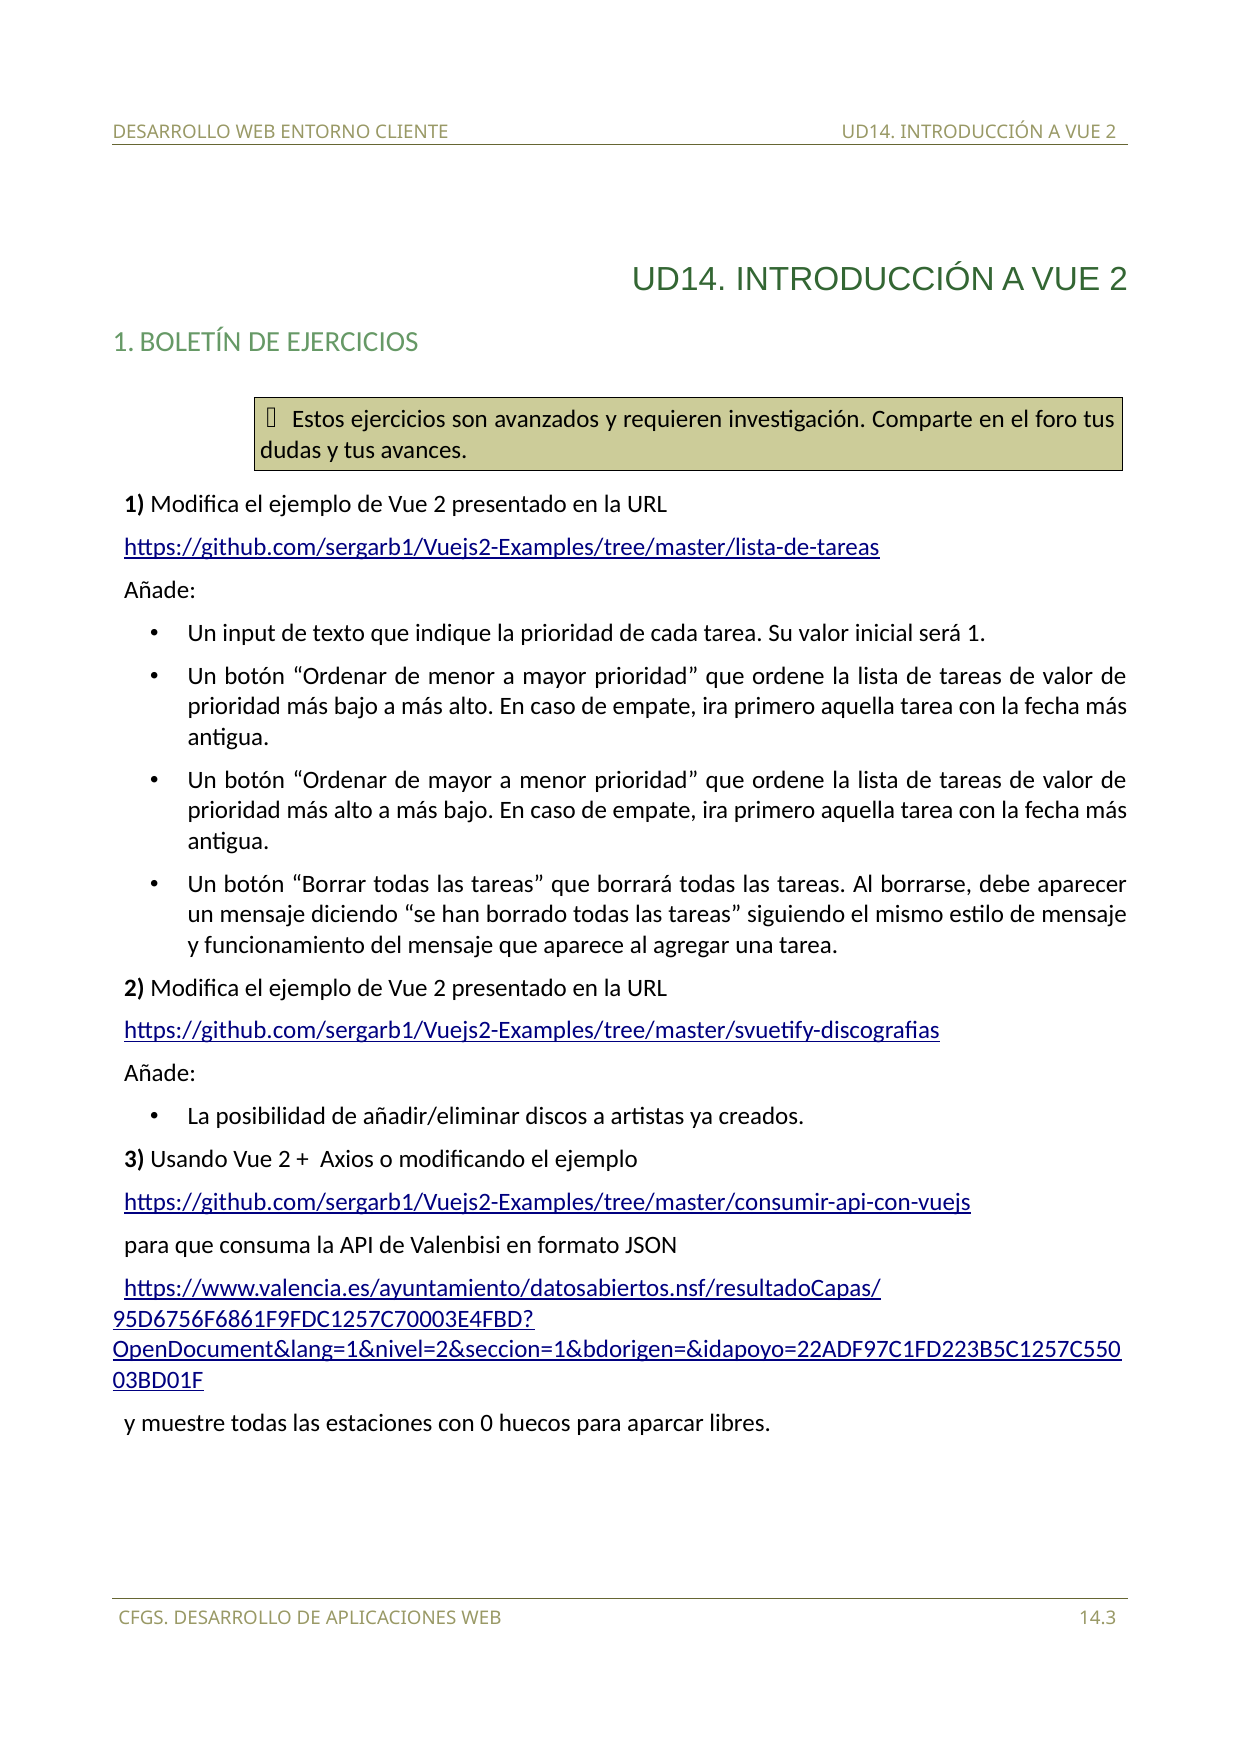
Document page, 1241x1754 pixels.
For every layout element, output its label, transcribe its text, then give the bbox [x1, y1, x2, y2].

text y muestre todas las estaciones con 0 huecos para aparcar libres. [112, 1407, 1128, 1437]
text https://github.com/sergarb1/Vuejs2-Examples/tree/master/lista-de-tareas [112, 531, 1128, 562]
text UD14. Introducción a Vue 2 [112, 259, 1128, 298]
text para que consuma la API de Valenbisi en formato JSON [112, 1229, 1128, 1260]
text 2) Modifica el ejemplo de Vue 2 presentado en la URL [112, 972, 1128, 1002]
list Un input de texto que indique la prioridad de cada tarea. Su valor inicial será 1. [150, 617, 1128, 647]
text Añade: [112, 1058, 1128, 1088]
list Un botón “Ordenar de menor a mayor prioridad” que ordene la lista de tareas de valor de prioridad más bajo a más alto. En caso de empate, ira primero aquella tarea con la fecha más antigua. [150, 660, 1128, 751]
text https://github.com/sergarb1/Vuejs2-Examples/tree/master/svuetify-discografias [112, 1015, 1128, 1045]
text https://github.com/sergarb1/Vuejs2-Examples/tree/master/consumir-api-con-vuejs [112, 1186, 1128, 1217]
list La posibilidad de añadir/eliminar discos a artistas ya creados. [150, 1101, 1128, 1131]
text 1) Modifica el ejemplo de Vue 2 presentado en la URL [112, 488, 1128, 519]
text  Estos ejercicios son avanzados y requieren investigación. Comparte en el foro tus dudas y tus avances. [255, 398, 1122, 470]
list Un botón “Borrar todas las tareas” que borrará todas las tareas. Al borrarse, debe aparecer un mensaje diciendo “se han borrado todas las tareas” siguiendo el mismo estilo de mensaje y funcionamiento del mensaje que aparece al agregar una tarea. [150, 868, 1128, 959]
text https://www.valencia.es/ayuntamiento/datosabiertos.nsf/resultadoCapas/95D6756F6861F9FDC1257C70003E4FBD?OpenDocument&lang=1&nivel=2&seccion=1&bdorigen=&idapoyo=22ADF97C1FD223B5C1257C55003BD01F [112, 1272, 1128, 1394]
subtitle Boletín de ejercicios [112, 323, 1128, 358]
text Añade: [112, 574, 1128, 604]
list Un botón “Ordenar de mayor a menor prioridad” que ordene la lista de tareas de valor de prioridad más alto a más bajo. En caso de empate, ira primero aquella tarea con la fecha más antigua. [150, 764, 1128, 855]
text 3) Usando Vue 2 + Axios o modificando el ejemplo [112, 1143, 1128, 1174]
